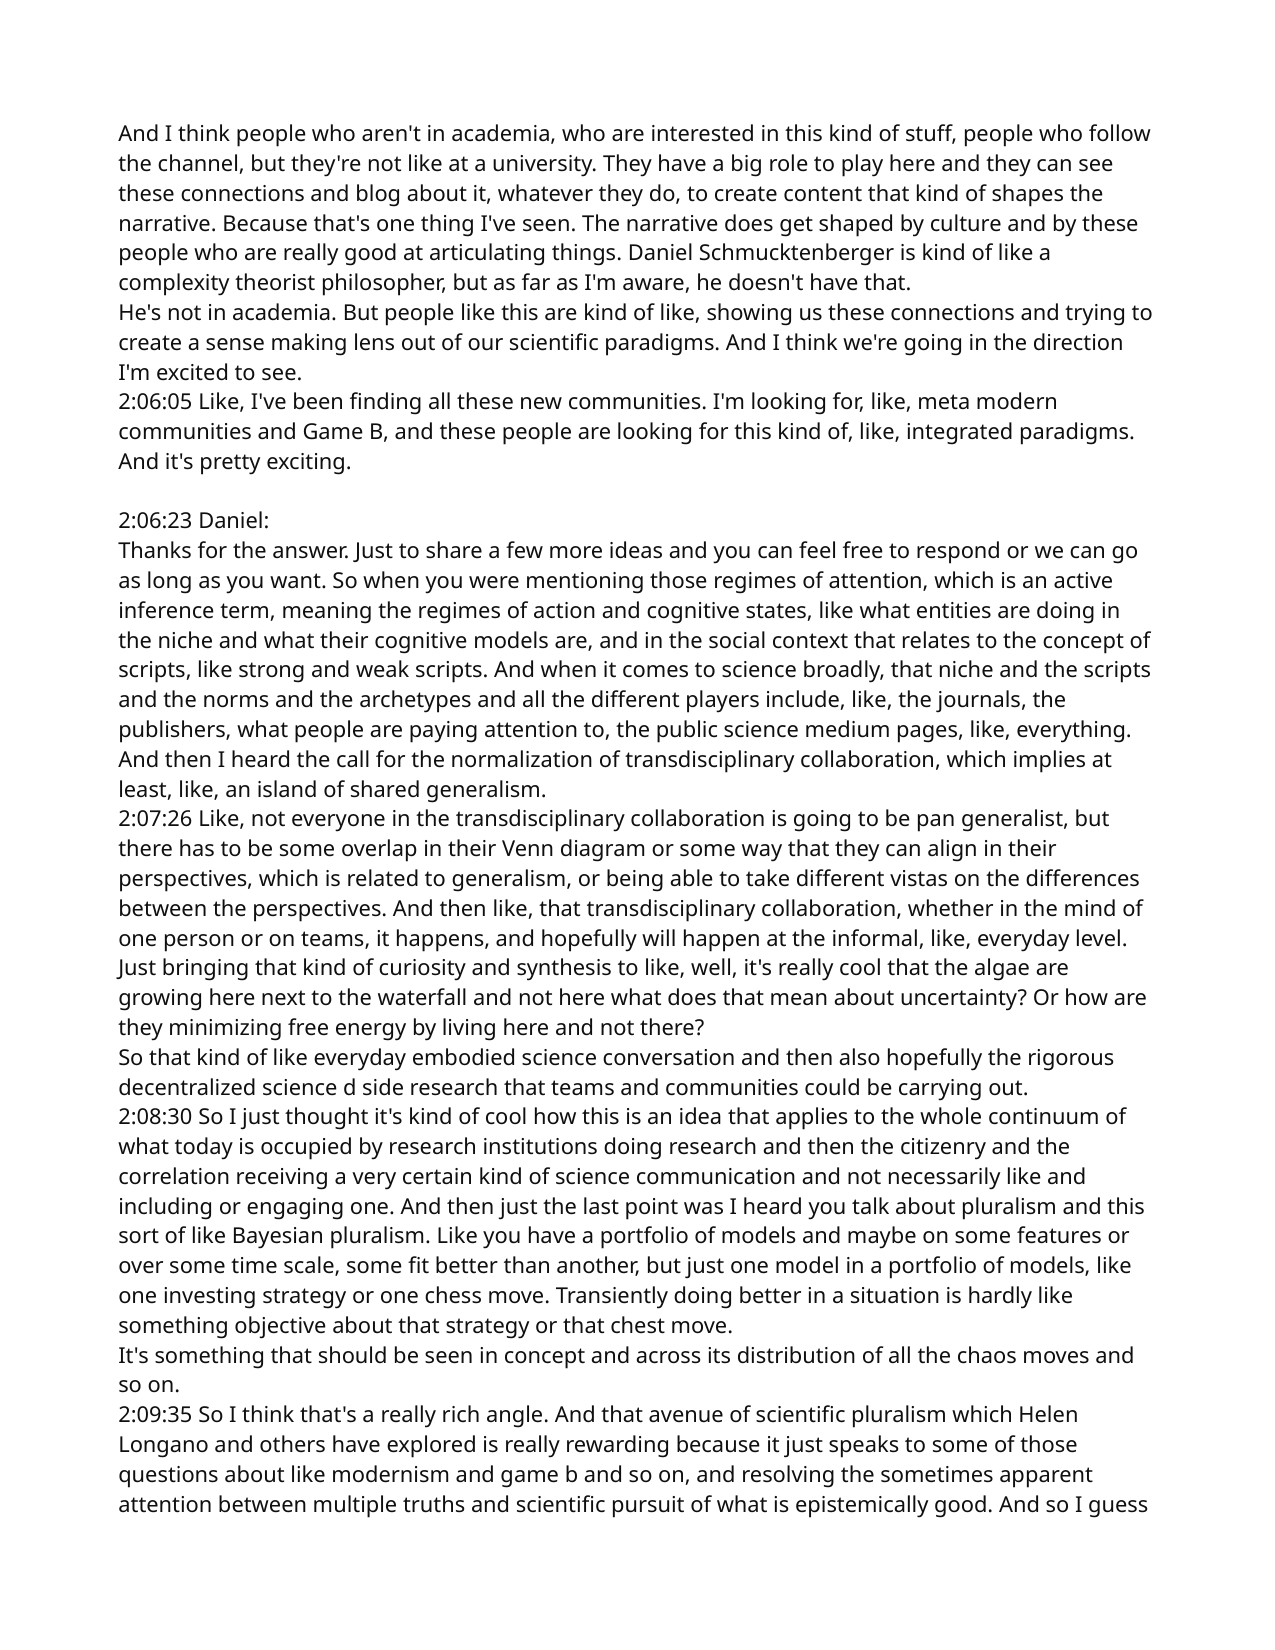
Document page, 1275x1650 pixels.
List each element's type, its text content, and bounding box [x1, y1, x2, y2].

text And then I heard the call for the normalization of transdisciplinary collaboration, which implies at least, like, an island of shared generalism. [118, 744, 1157, 803]
text So that kind of like everyday embodied science conversation and then also hopefully the rigorous decentralized science d side research that teams and communities could be carrying out. [118, 1042, 1157, 1101]
text 2:07:26 Like, not everyone in the transdisciplinary collaboration is going to be pan generalist, but there has to be some overlap in their Venn diagram or some way that they can align in their perspectives, which is related to generalism, or being able to take different vistas on the differences between the perspectives. And then like, that transdisciplinary collaboration, whether in the mind of one person or on teams, it happens, and hopefully will happen at the informal, like, everyday level. Just bringing that kind of curiosity and synthesis to like, well, it's really cool that the algae are growing here next to the waterfall and not here what does that mean about uncertainty? Or how are they minimizing free energy by living here and not there? [118, 803, 1157, 1042]
text He's not in academia. But people like this are kind of like, showing us these connections and trying to create a sense making lens out of our scientific paradigms. And I think we're going in the direction I'm excited to see. [118, 297, 1157, 386]
text 2:06:23 Daniel: [118, 505, 1157, 535]
text And I think people who aren't in academia, who are interested in this kind of stuff, people who follow the channel, but they're not like at a university. They have a big role to play here and they can see these connections and blog about it, whatever they do, to create content that kind of shapes the narrative. Because that's one thing I've seen. The narrative does get shaped by culture and by these people who are really good at articulating things. Daniel Schmucktenberger is kind of like a complexity theorist philosopher, but as far as I'm aware, he doesn't have that. [118, 118, 1157, 297]
text And it's pretty exciting. [118, 446, 1157, 476]
text Thanks for the answer. Just to share a few more ideas and you can feel free to respond or we can go as long as you want. So when you were mentioning those regimes of attention, which is an active inference term, meaning the regimes of action and cognitive states, like what entities are doing in the niche and what their cognitive models are, and in the social context that relates to the concept of scripts, like strong and weak scripts. And when it comes to science broadly, that niche and the scripts and the norms and the archetypes and all the different players include, like, the journals, the publishers, what people are paying attention to, the public science medium pages, like, everything. [118, 535, 1157, 744]
text It's something that should be seen in concept and across its distribution of all the chaos moves and so on. [118, 1339, 1157, 1399]
text 2:06:05 Like, I've been finding all these new communities. I'm looking for, like, meta modern communities and Game B, and these people are looking for this kind of, like, integrated paradigms. [118, 386, 1157, 446]
text 2:09:35 So I think that's a really rich angle. And that avenue of scientific pluralism which Helen Longano and others have explored is really rewarding because it just speaks to some of those questions about like modernism and game b and so on, and resolving the sometimes apparent attention between multiple truths and scientific pursuit of what is epistemically good. And so I guess [118, 1399, 1157, 1518]
text 2:08:30 So I just thought it's kind of cool how this is an idea that applies to the whole continuum of what today is occupied by research institutions doing research and then the citizenry and the correlation receiving a very certain kind of science communication and not necessarily like and including or engaging one. And then just the last point was I heard you talk about pluralism and this sort of like Bayesian pluralism. Like you have a portfolio of models and maybe on some features or over some time scale, some fit better than another, but just one model in a portfolio of models, like one investing strategy or one chess move. Transiently doing better in a situation is hardly like something objective about that strategy or that chest move. [118, 1101, 1157, 1339]
